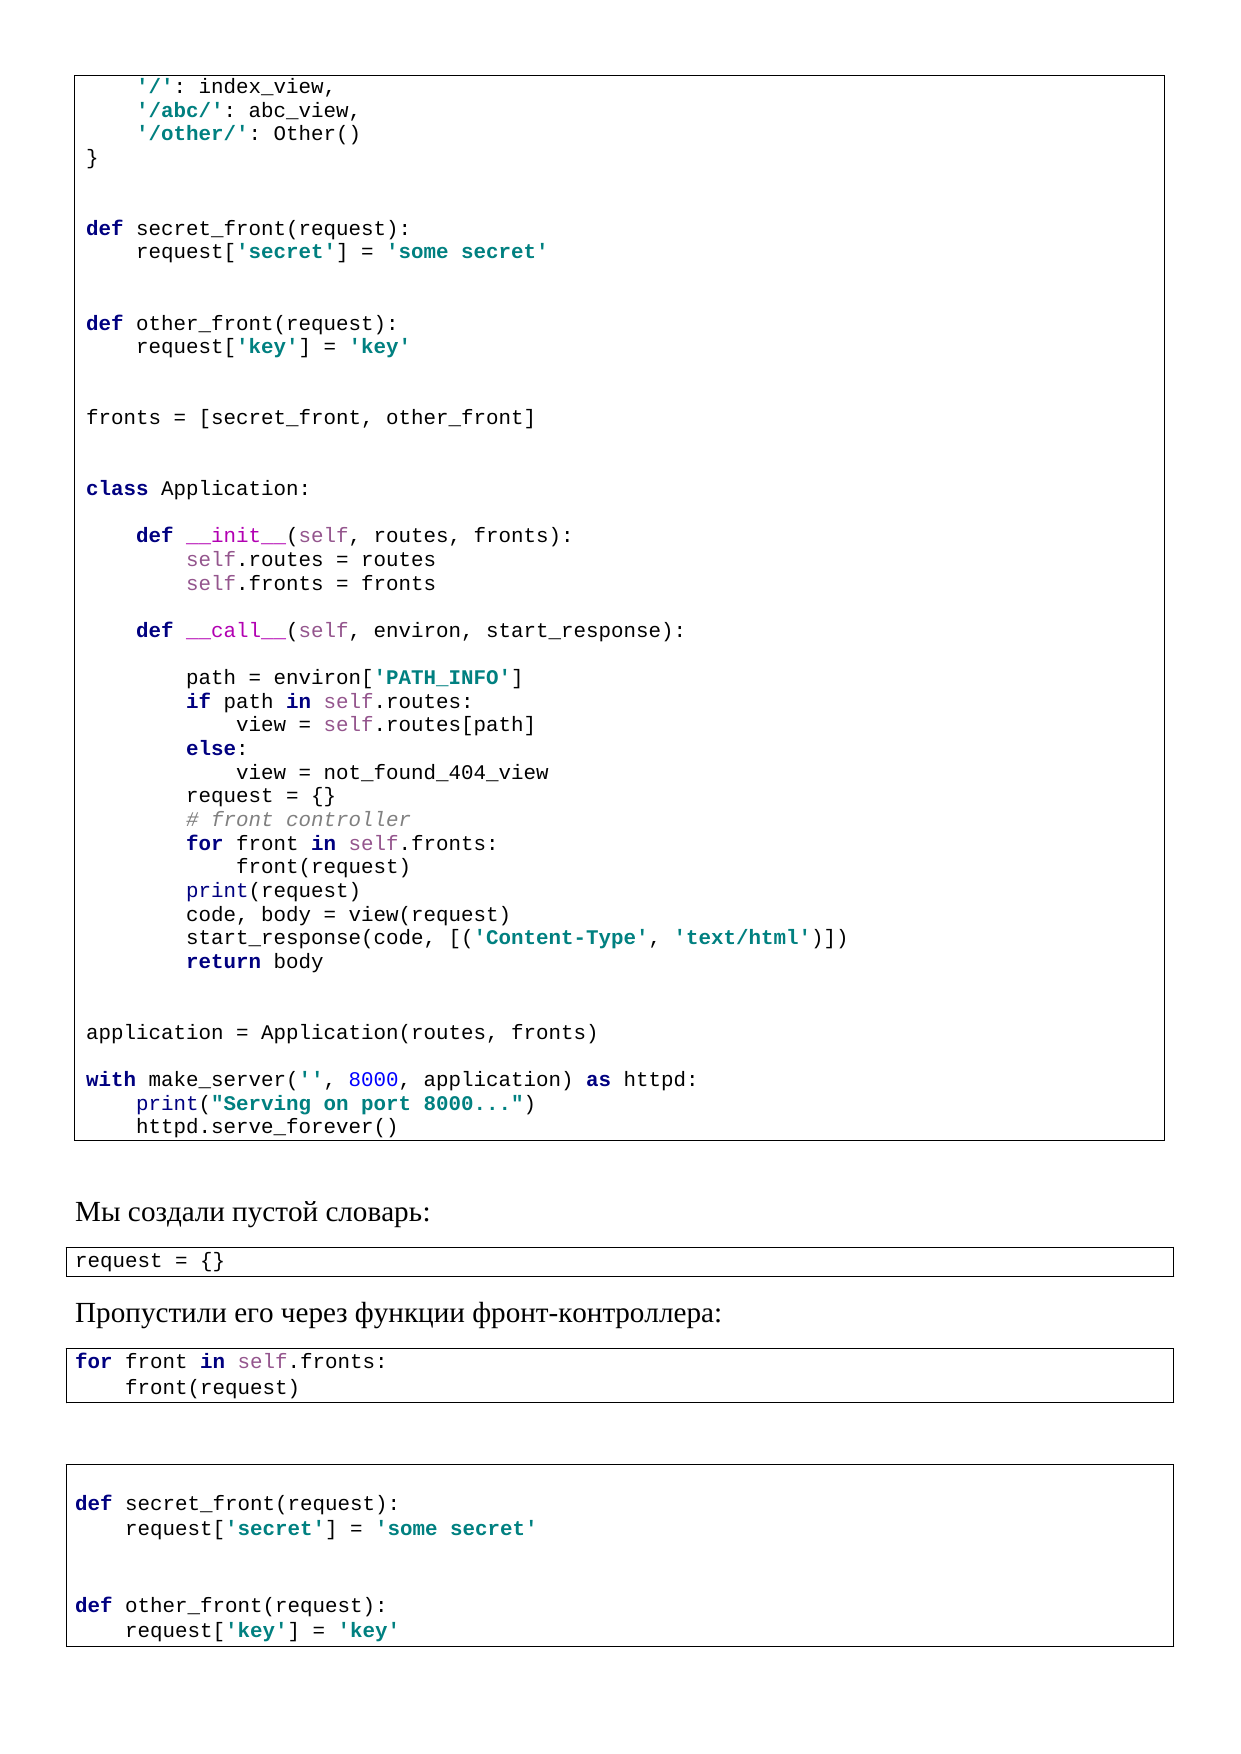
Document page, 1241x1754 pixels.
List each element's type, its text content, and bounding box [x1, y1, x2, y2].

text Мы создали пустой словарь: [75, 1194, 1165, 1227]
text Пропустили его через функции фронт-контроллера: [75, 1295, 1165, 1329]
text def secret_front(request): request['secret'] = 'some secret' def other_front(request): request['key'] = 'key' [67, 1465, 1173, 1646]
text request = {} [67, 1248, 1173, 1276]
text for front in self.fronts: front(request) [67, 1349, 1173, 1402]
